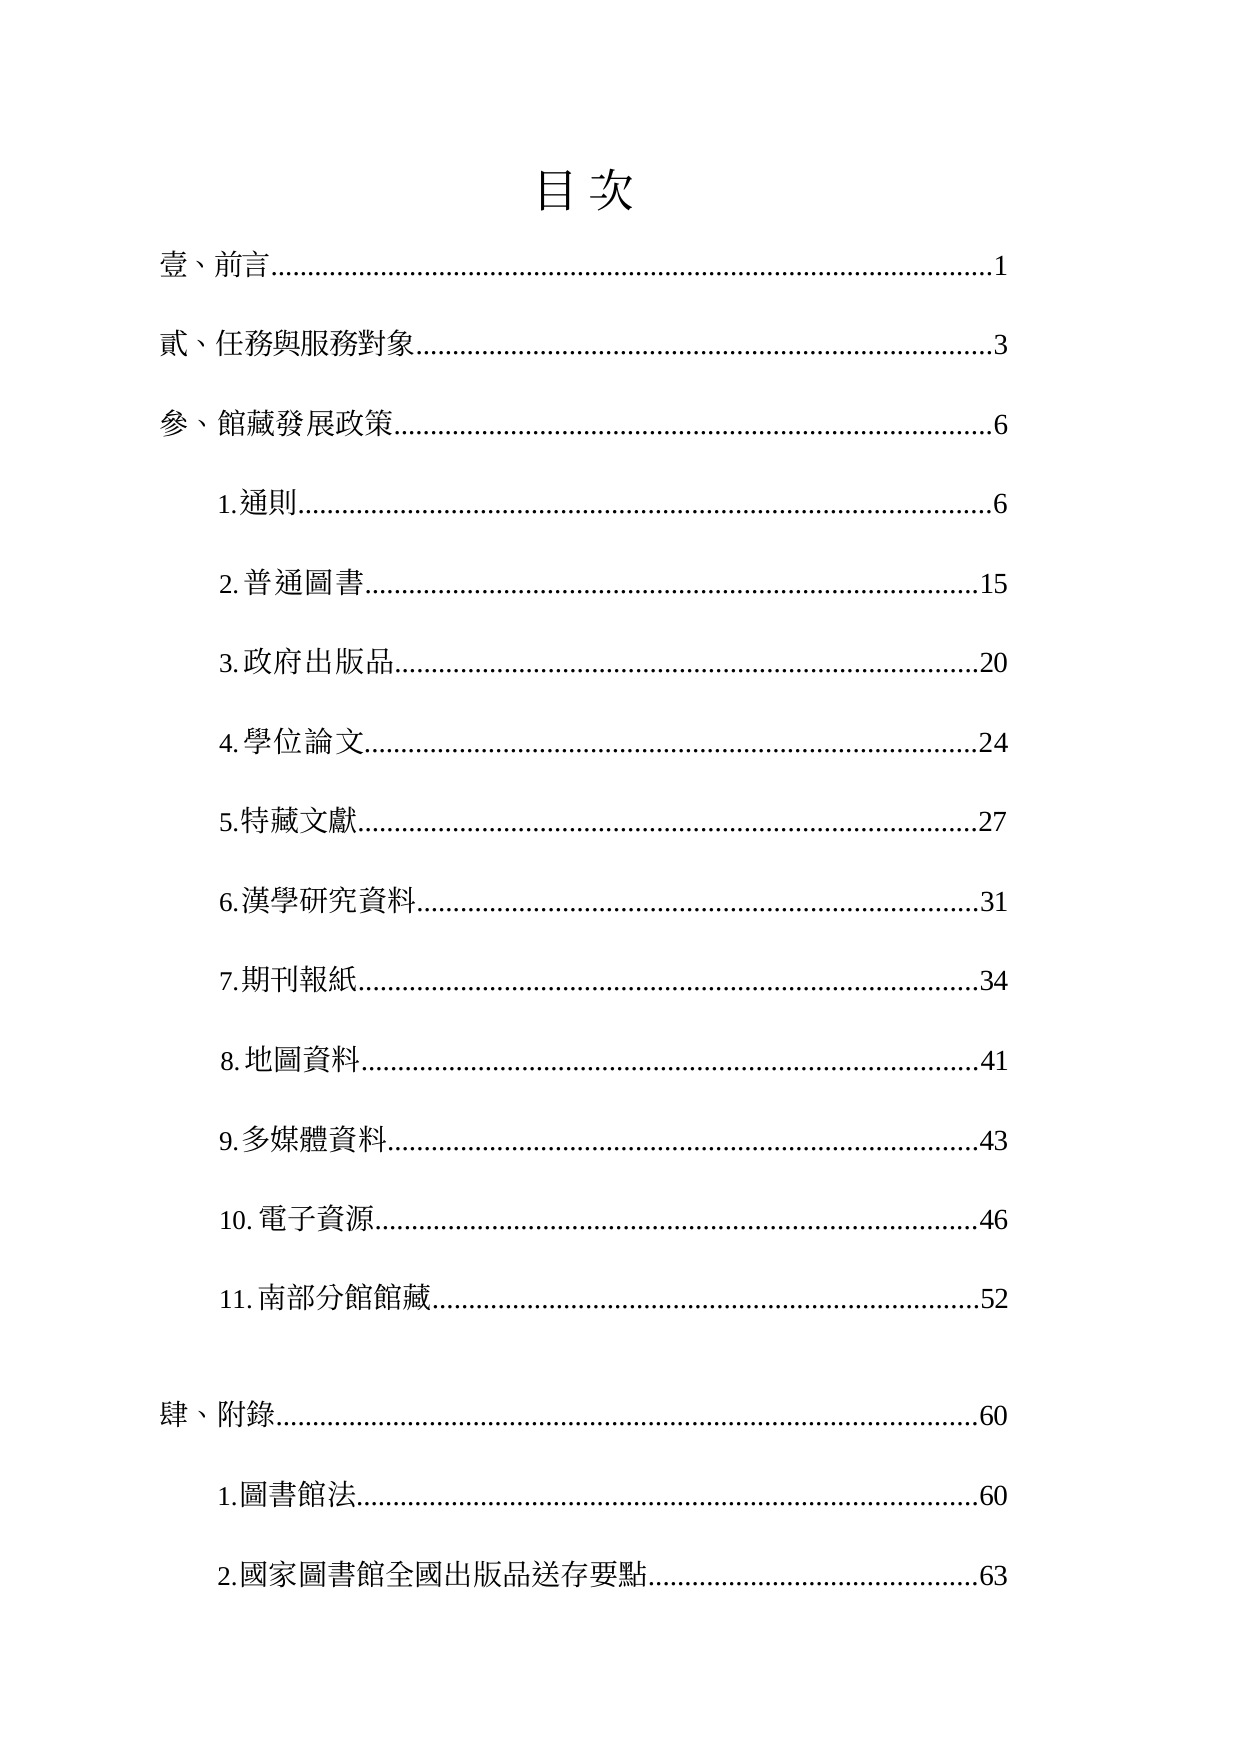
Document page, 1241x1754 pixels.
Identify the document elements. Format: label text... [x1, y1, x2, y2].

list 國家圖書館全國出版品送存要點 63 [217, 1551, 1063, 1593]
text 參、館藏發展政策 6 [159, 401, 1063, 442]
list 政府出版品 20 [219, 639, 1063, 681]
text 壹、前言 1 [159, 242, 1063, 283]
list 學位論文 24 [219, 719, 1063, 761]
list 南部分館館藏 52 [219, 1275, 1063, 1317]
list 多媒體資料 43 [219, 1116, 1063, 1158]
list 圖書館法 60 [217, 1472, 1063, 1514]
list 電子資源 46 [219, 1196, 1063, 1238]
list 漢學研究資料 31 [219, 878, 1063, 920]
list 地圖資料 41 [220, 1037, 1063, 1079]
text 肆、附錄 60 [159, 1392, 1063, 1434]
text 貳、任務與服務對象 3 [159, 321, 1063, 363]
list 普通圖書 15 [219, 560, 1063, 602]
list 通則 6 [217, 480, 1063, 522]
list 特藏文獻 27 [219, 798, 1063, 840]
subtitle 目 次 [148, 160, 1019, 219]
list 期刊報紙 34 [219, 957, 1063, 999]
